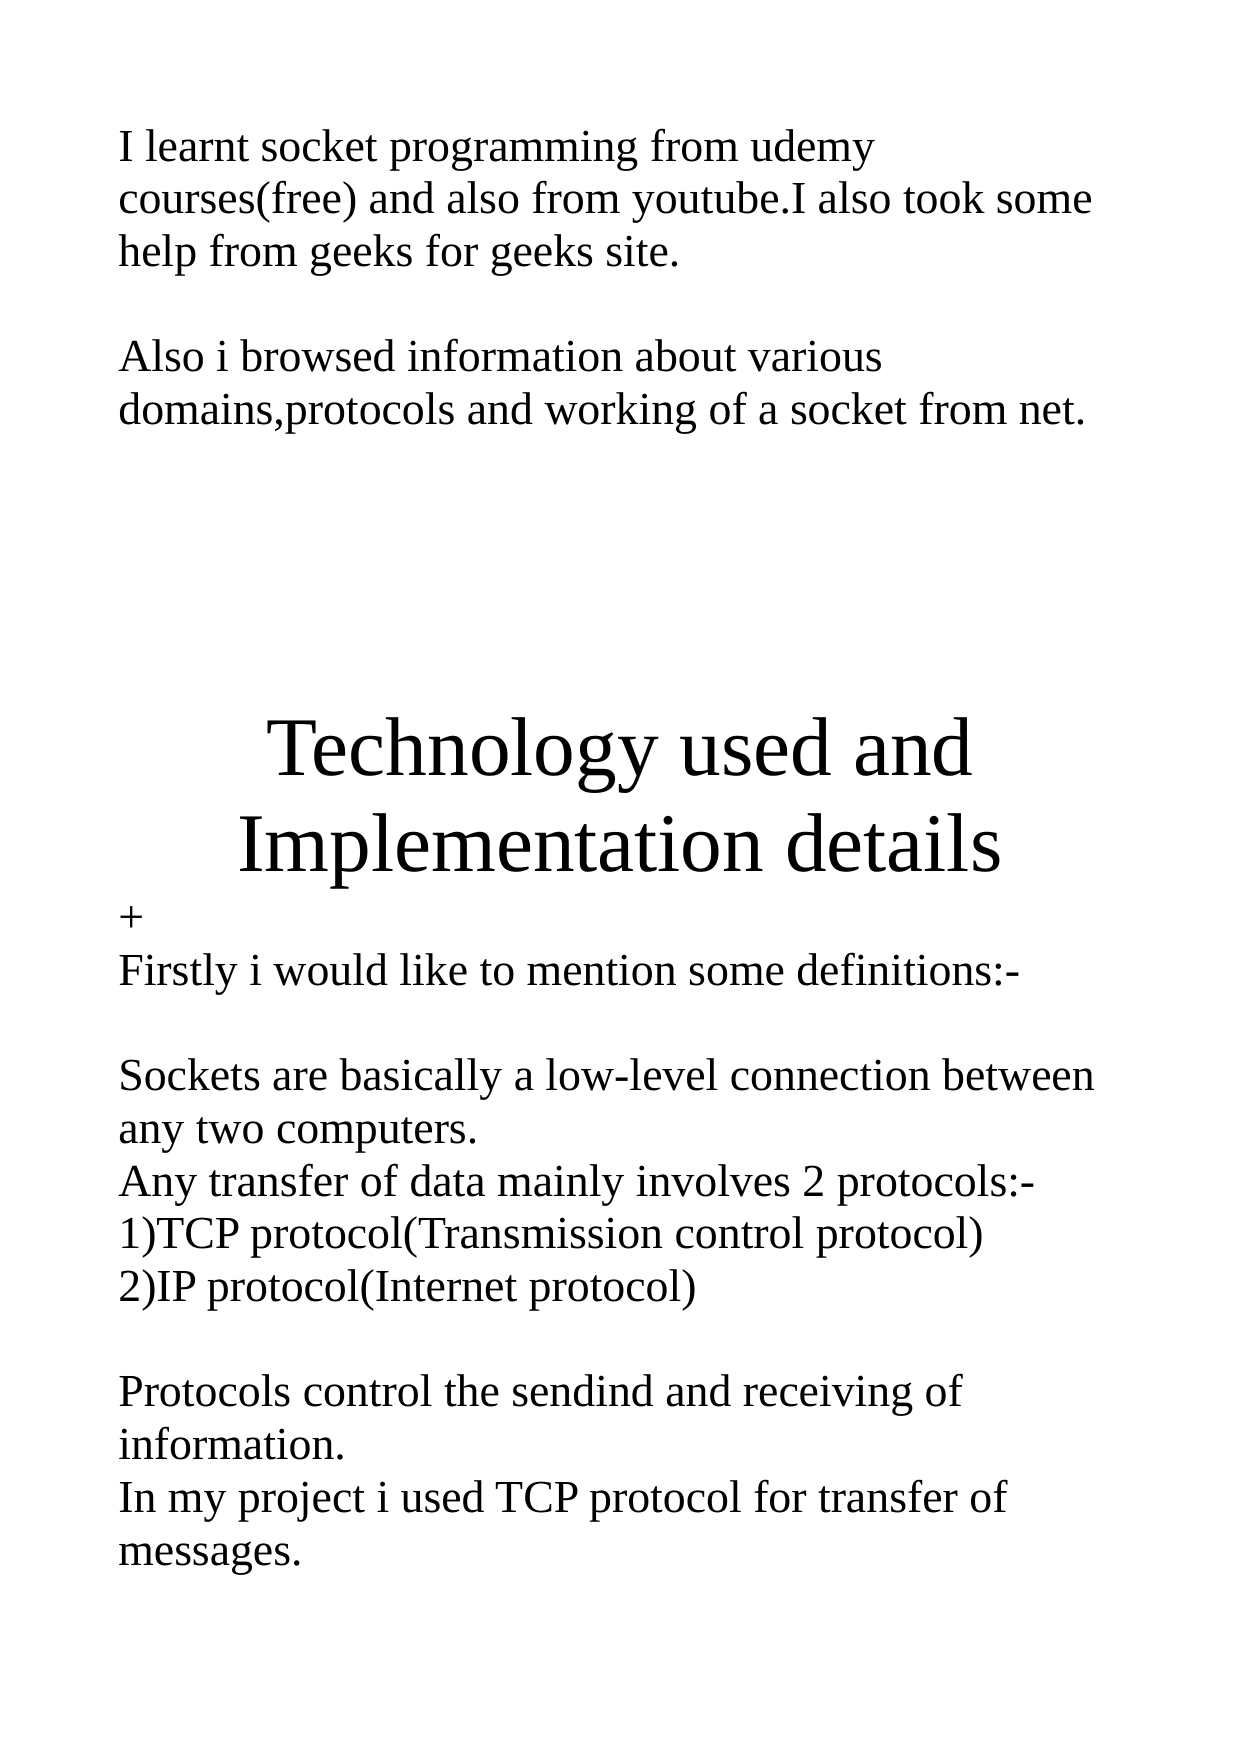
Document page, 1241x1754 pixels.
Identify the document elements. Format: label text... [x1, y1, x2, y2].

text Also i browsed information about various domains,protocols and working of a socket from net. [118, 329, 1122, 434]
text Technology used and Implementation details [118, 698, 1122, 889]
text In my project i used TCP protocol for transfer of messages. [118, 1469, 1122, 1575]
text 2)IP protocol(Internet protocol) [118, 1258, 1122, 1311]
text Protocols control the sendind and receiving of information. [118, 1364, 1122, 1469]
text Firstly i would like to mention some definitions:- [118, 942, 1122, 995]
text + [118, 889, 1122, 942]
text I learnt socket programming from udemy courses(free) and also from youtube.I also took some help from geeks for geeks site. [118, 118, 1122, 276]
text Any transfer of data mainly involves 2 protocols:- [118, 1153, 1122, 1206]
text Sockets are basically a low-level connection between any two computers. [118, 1048, 1122, 1153]
text 1)TCP protocol(Transmission control protocol) [118, 1206, 1122, 1258]
